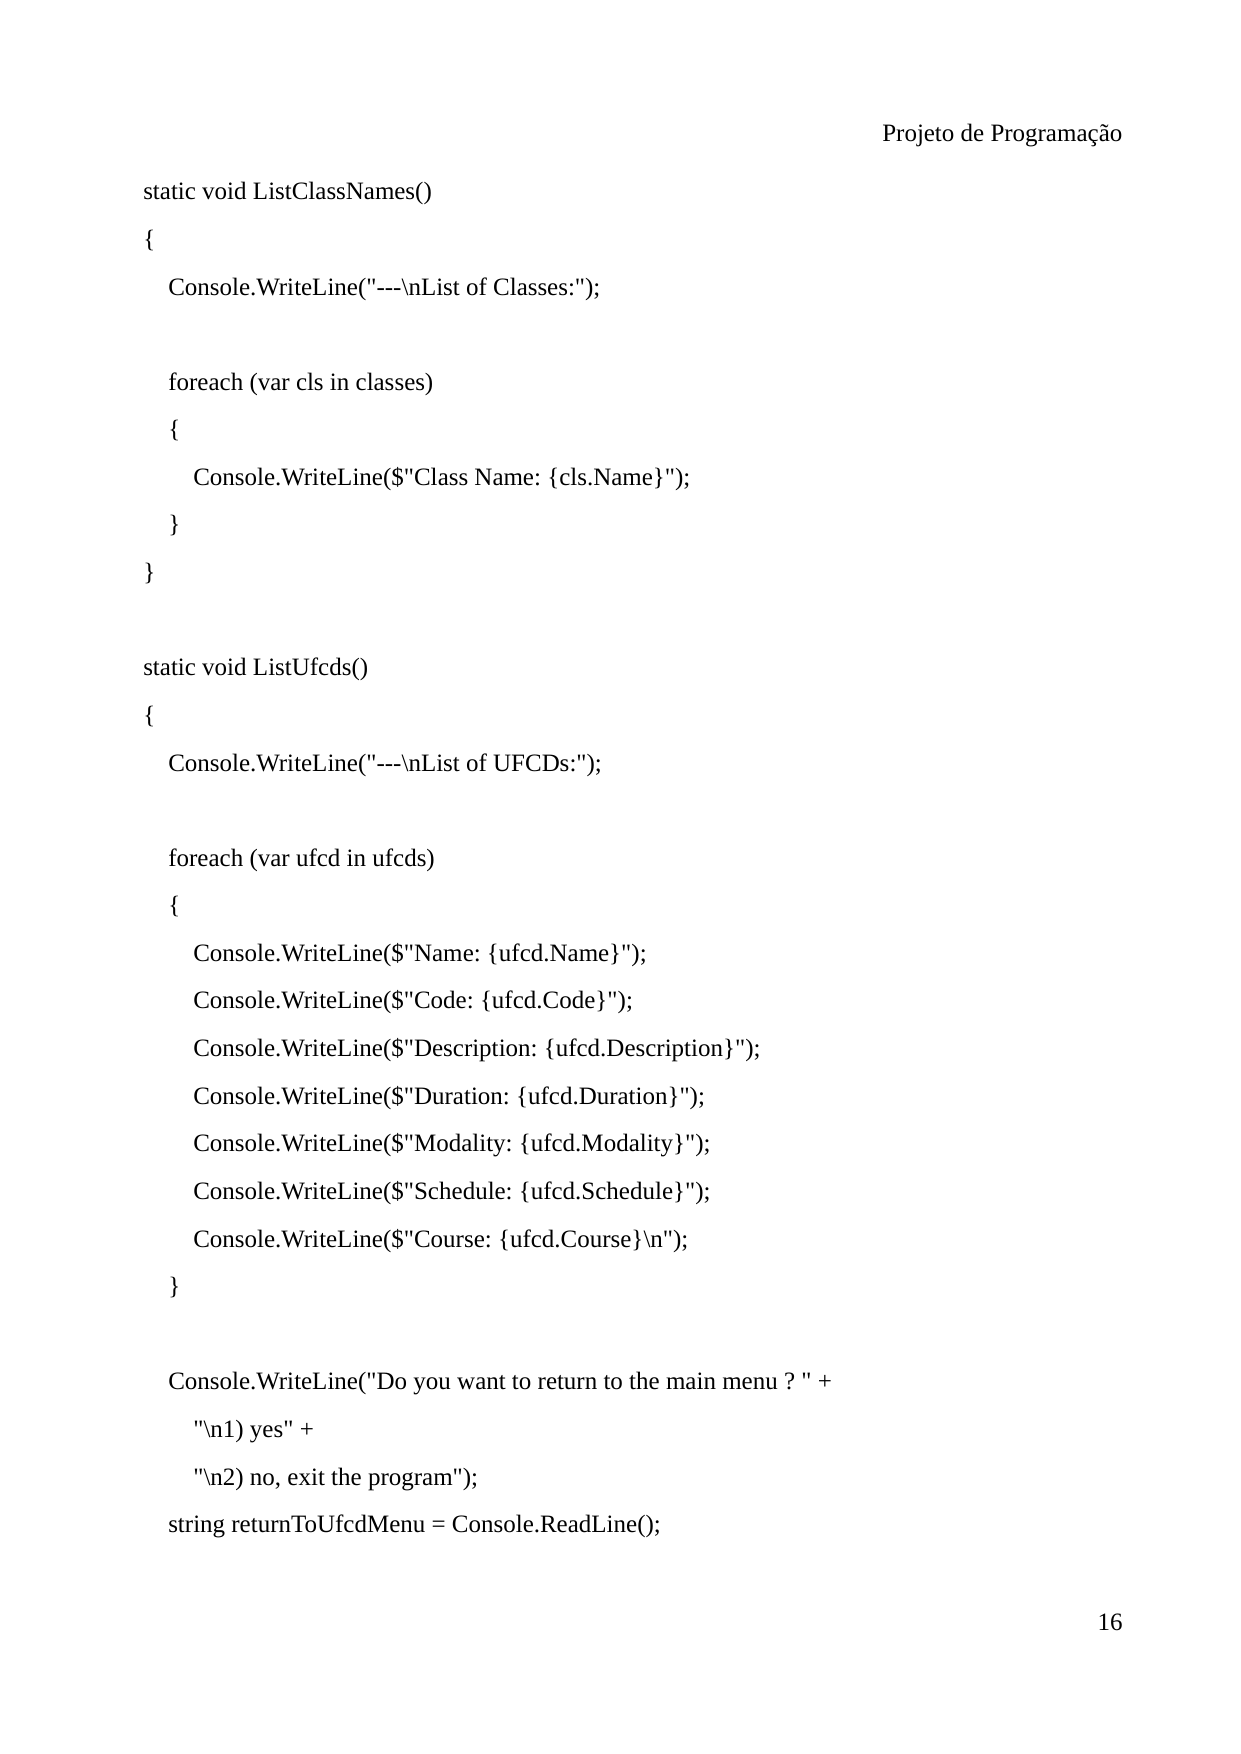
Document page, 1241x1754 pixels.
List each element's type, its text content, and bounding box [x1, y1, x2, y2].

text static void ListUfcds() [118, 652, 1122, 681]
text Console.WriteLine($"Course: {ufcd.Course}\n"); [118, 1224, 1122, 1252]
text { [118, 700, 1122, 729]
text Console.WriteLine($"Schedule: {ufcd.Schedule}"); [118, 1176, 1122, 1205]
text { [118, 414, 1122, 443]
text foreach (var ufcd in ufcds) [118, 843, 1122, 872]
text foreach (var cls in classes) [118, 367, 1122, 396]
text Console.WriteLine("---\nList of Classes:"); [118, 272, 1122, 300]
text "\n2) no, exit the program"); [118, 1462, 1122, 1490]
text Console.WriteLine("---\nList of UFCDs:"); [118, 748, 1122, 776]
text Console.WriteLine("Do you want to return to the main menu ? " + [118, 1366, 1122, 1395]
text { [118, 224, 1122, 253]
text Console.WriteLine($"Class Name: {cls.Name}"); [118, 462, 1122, 491]
text } [118, 1271, 1122, 1300]
text Console.WriteLine($"Description: {ufcd.Description}"); [118, 1033, 1122, 1062]
text "\n1) yes" + [118, 1414, 1122, 1443]
text { [118, 890, 1122, 919]
text } [118, 557, 1122, 586]
text Console.WriteLine($"Code: {ufcd.Code}"); [118, 986, 1122, 1014]
text Console.WriteLine($"Duration: {ufcd.Duration}"); [118, 1081, 1122, 1109]
text } [118, 509, 1122, 538]
text static void ListClassNames() [118, 176, 1122, 205]
text Console.WriteLine($"Name: {ufcd.Name}"); [118, 938, 1122, 967]
text string returnToUfcdMenu = Console.ReadLine(); [118, 1509, 1122, 1538]
text Console.WriteLine($"Modality: {ufcd.Modality}"); [118, 1128, 1122, 1157]
